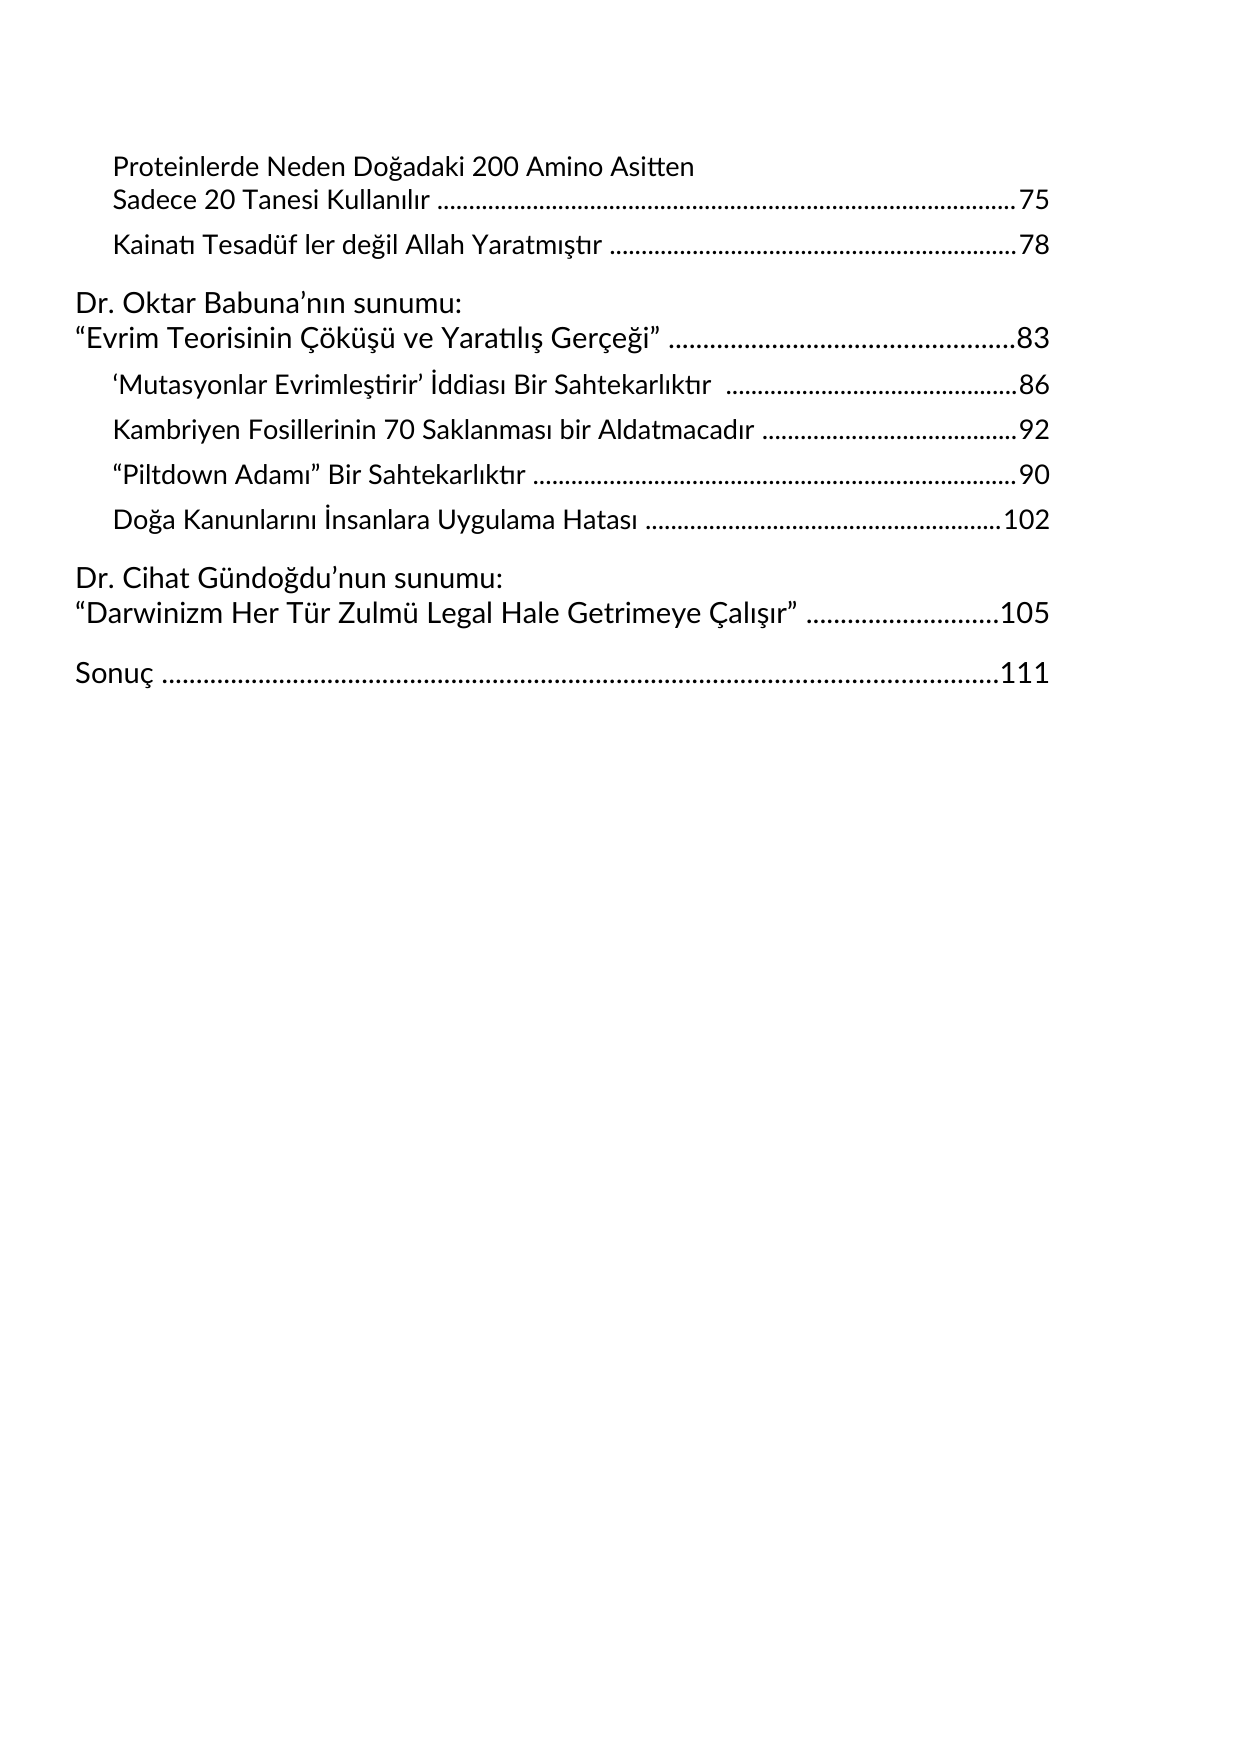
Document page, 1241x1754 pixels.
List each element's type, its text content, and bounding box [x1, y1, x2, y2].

subtitle Doğa Kanunlarını İnsanlara Uygulama Hatası 102 [112, 502, 1165, 535]
subtitle Sonuç 111 [75, 655, 1165, 690]
subtitle Kainatı Tesadüf ler değil Allah Yaratmıştır 78 [112, 227, 1165, 260]
subtitle Dr. Cihat Gündoğdu’nun sunumu: “Darwinizm Her Tür Zulmü Legal Hale Getrimeye Çalışır” 105 [75, 560, 1165, 630]
subtitle “Piltdown Adamı” Bir Sahtekarlıktır 90 [112, 457, 1165, 490]
subtitle Proteinlerde Neden Doğadaki 200 Amino Asitten Sadece 20 Tanesi Kullanılır 75 [112, 150, 1165, 215]
subtitle Kambriyen Fosillerinin 70 Saklanması bir Aldatmacadır 92 [112, 412, 1165, 445]
subtitle ‘Mutasyonlar Evrimleştirir’ İddiası Bir Sahtekarlıktır 86 [112, 367, 1165, 400]
subtitle Dr. Oktar Babuna’nın sunumu: “Evrim Teorisinin Çöküşü ve Yaratılış Gerçeği” 83 [75, 285, 1165, 355]
